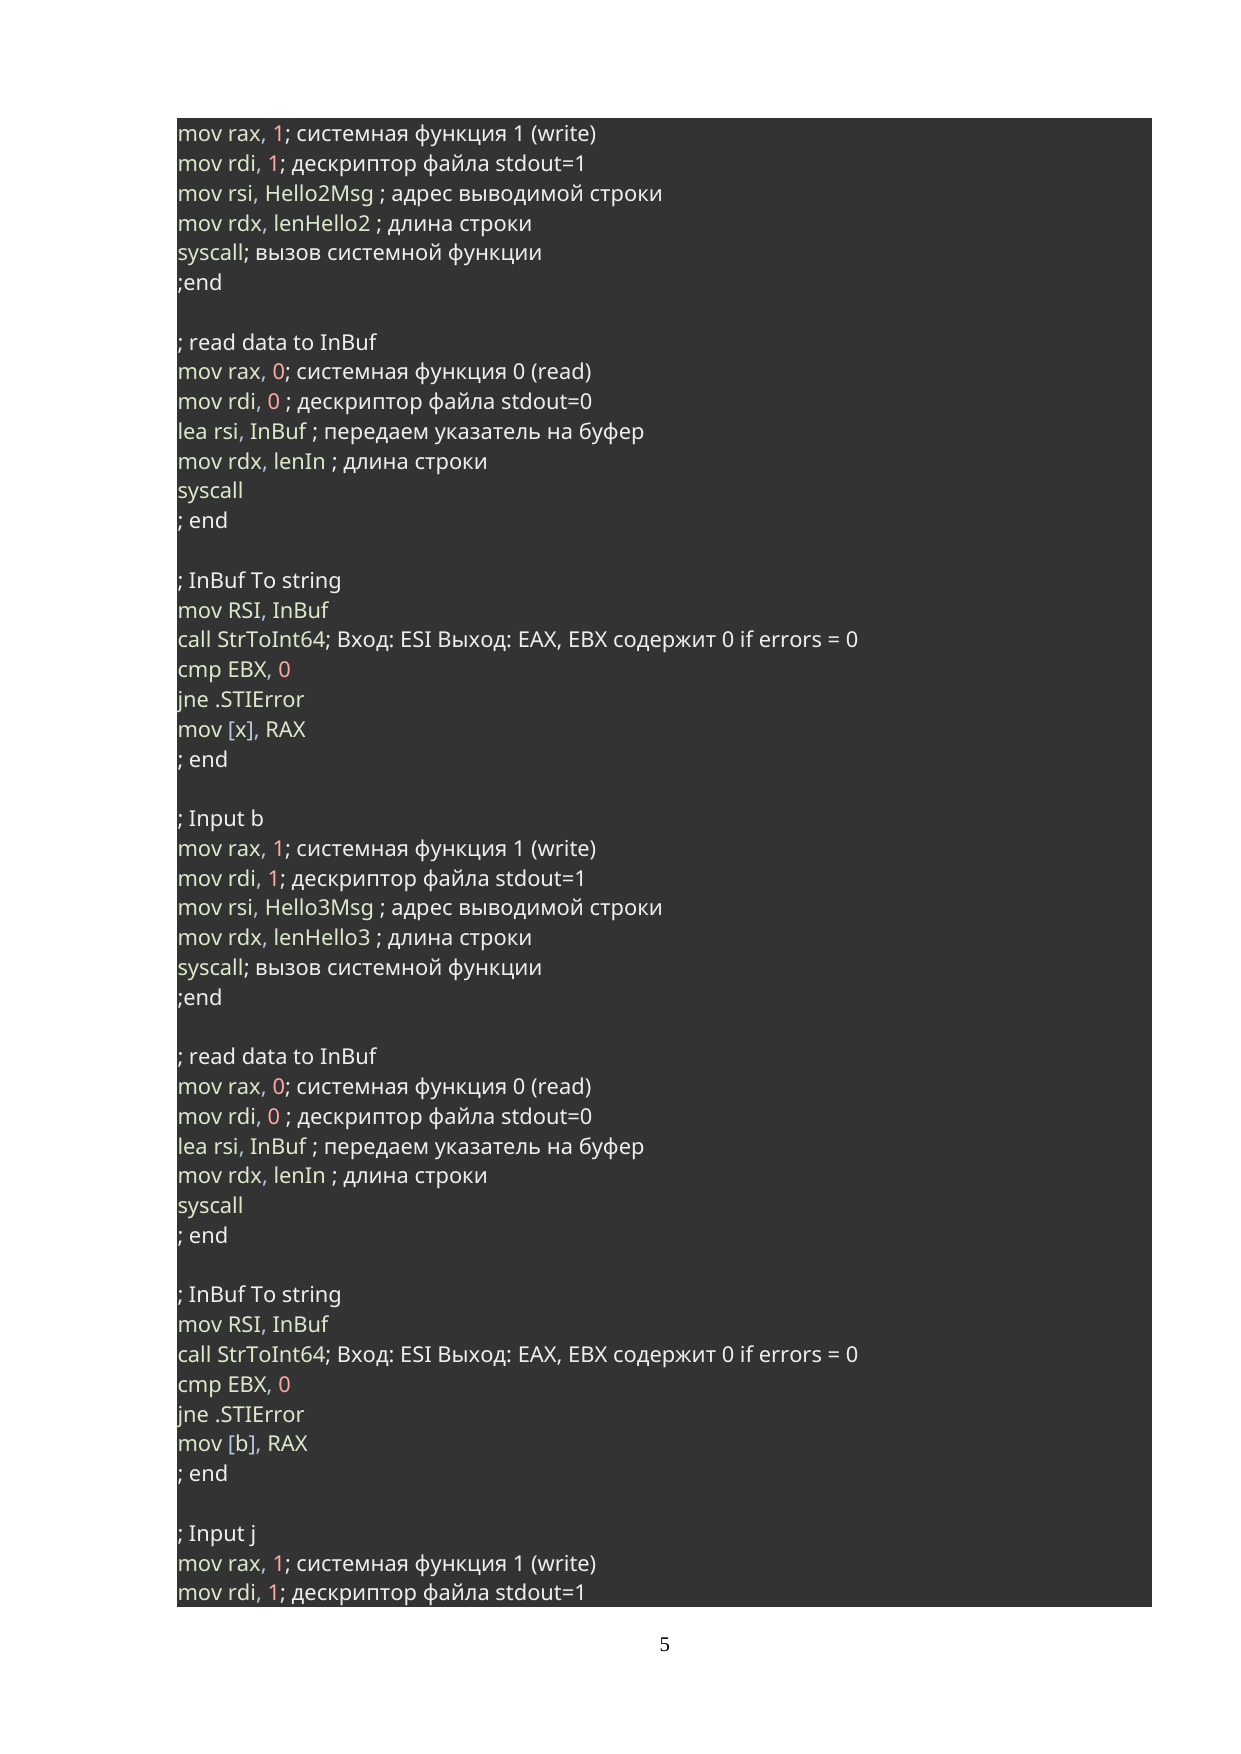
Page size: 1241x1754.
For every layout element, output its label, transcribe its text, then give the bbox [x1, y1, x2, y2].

text mov rdi, 1; дескриптор файла stdout=1 [177, 1577, 1152, 1607]
text ; read data to InBuf [177, 1041, 1152, 1071]
text jne .STIError [177, 1399, 1152, 1428]
text mov rdx, lenHello3 ; длина строки [177, 922, 1152, 952]
text mov [b], RAX [177, 1428, 1152, 1458]
text cmp EBX, 0 [177, 1369, 1152, 1399]
text lea rsi, InBuf ; передаем указатель на буфер [177, 1131, 1152, 1160]
text mov RSI, InBuf [177, 1309, 1152, 1339]
text call StrToInt64; Вход: ESI Выход: EAX, EBX содержит 0 if errors = 0 [177, 1339, 1152, 1369]
text mov [x], RAX [177, 714, 1152, 743]
text mov rdi, 1; дескриптор файла stdout=1 [177, 863, 1152, 892]
text mov rsi, Hello3Msg ; адрес выводимой строки [177, 892, 1152, 922]
text ; end [177, 1458, 1152, 1488]
text jne .STIError [177, 684, 1152, 714]
text mov rax, 0; системная функция 0 (read) [177, 356, 1152, 386]
text ; end [177, 505, 1152, 535]
text mov rdi, 0 ; дескриптор файла stdout=0 [177, 1101, 1152, 1131]
text syscall; вызов системной функции [177, 237, 1152, 267]
text ; Input j [177, 1518, 1152, 1547]
text ; end [177, 743, 1152, 773]
text cmp EBX, 0 [177, 654, 1152, 684]
text ; end [177, 1220, 1152, 1250]
text ; Input b [177, 803, 1152, 833]
text ;end [177, 267, 1152, 297]
text ; InBuf To string [177, 1279, 1152, 1309]
text mov rdx, lenIn ; длина строки [177, 1160, 1152, 1190]
text mov rax, 1; системная функция 1 (write) [177, 1547, 1152, 1577]
text lea rsi, InBuf ; передаем указатель на буфер [177, 416, 1152, 446]
text ;end [177, 982, 1152, 1012]
text mov rdi, 1; дескриптор файла stdout=1 [177, 148, 1152, 178]
text syscall; вызов системной функции [177, 952, 1152, 982]
text syscall [177, 476, 1152, 505]
text mov rsi, Hello2Msg ; адрес выводимой строки [177, 178, 1152, 207]
text mov rdi, 0 ; дескриптор файла stdout=0 [177, 386, 1152, 416]
text ; InBuf To string [177, 565, 1152, 594]
text call StrToInt64; Вход: ESI Выход: EAX, EBX содержит 0 if errors = 0 [177, 624, 1152, 654]
text syscall [177, 1190, 1152, 1220]
text mov RSI, InBuf [177, 594, 1152, 624]
text mov rax, 0; системная функция 0 (read) [177, 1071, 1152, 1101]
text ; read data to InBuf [177, 327, 1152, 356]
text mov rax, 1; системная функция 1 (write) [177, 833, 1152, 863]
text mov rdx, lenHello2 ; длина строки [177, 207, 1152, 237]
text mov rax, 1; системная функция 1 (write) [177, 118, 1152, 148]
text mov rdx, lenIn ; длина строки [177, 446, 1152, 476]
